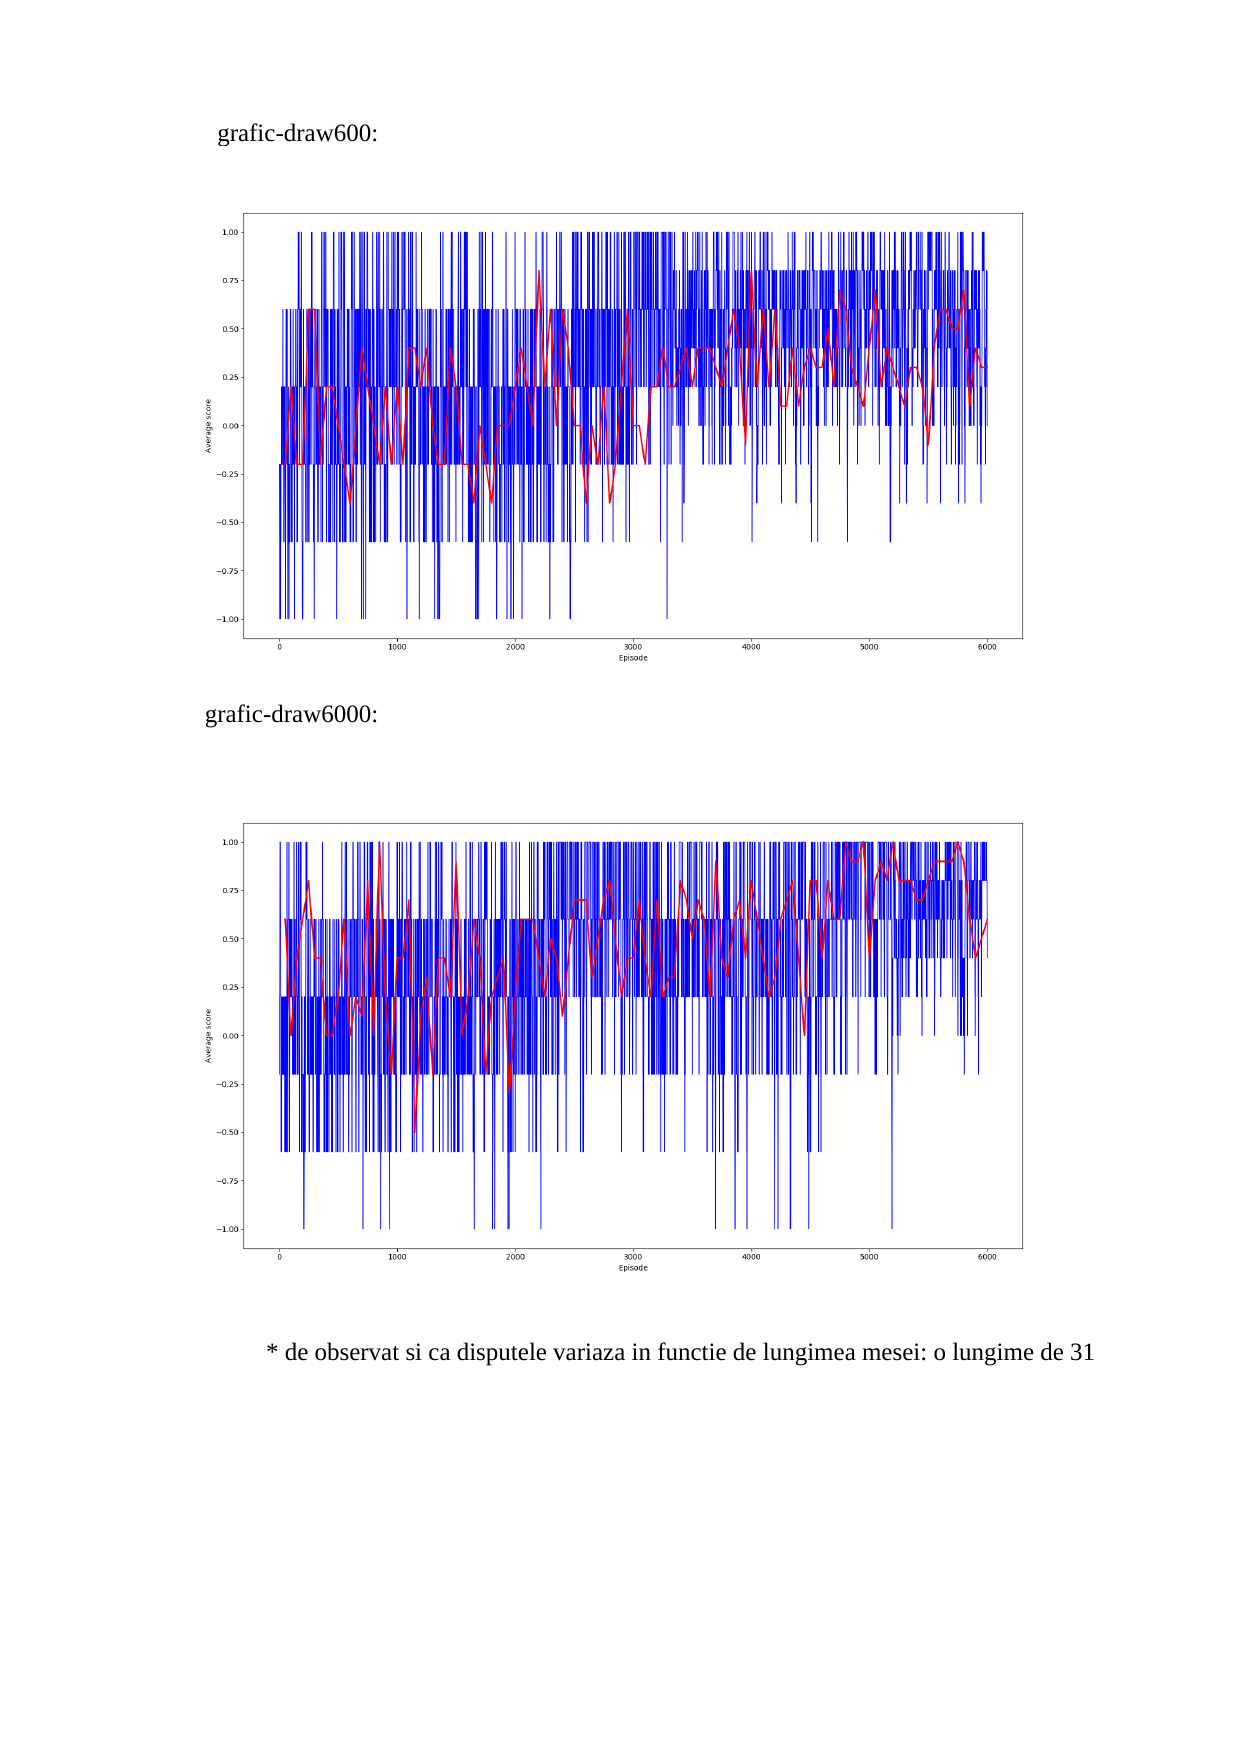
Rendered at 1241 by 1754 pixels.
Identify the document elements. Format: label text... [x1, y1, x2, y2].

text grafic-draw600: [118, 118, 1122, 146]
text grafic-draw6000: [118, 699, 1122, 727]
text * de observat si ca disputele variaza in functie de lungimea mesei: o lungime de 31 [118, 1337, 1122, 1366]
picture [118, 756, 1123, 1309]
picture [118, 146, 1123, 699]
